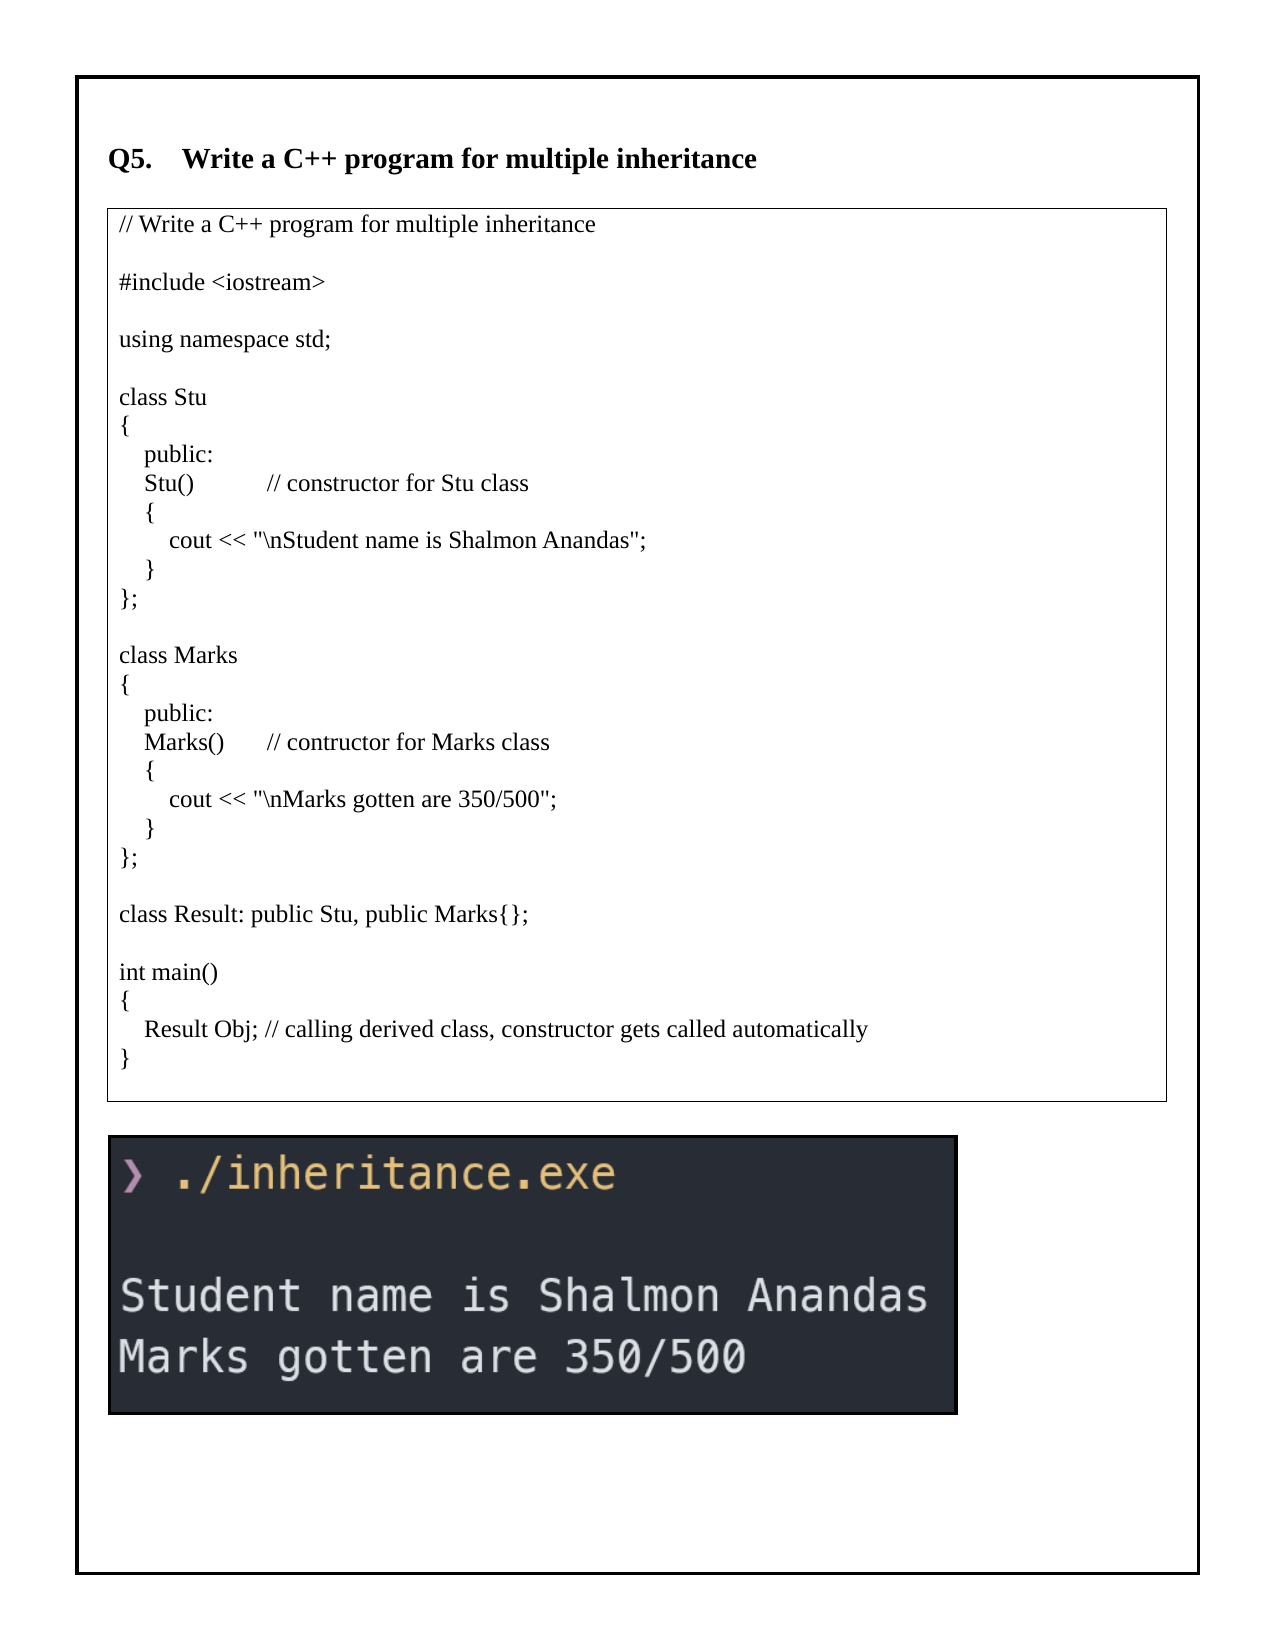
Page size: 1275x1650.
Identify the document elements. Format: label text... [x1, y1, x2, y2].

text Q5. Write a C++ program for multiple inheritance [108, 141, 1167, 175]
table_header // Write a C++ program for multiple inheritance #include <iostream> using namespace std; class Stu { public: Stu() // constructor for Stu class { cout << "\nStudent name is Shalmon Anandas"; } }; class Marks { public: Marks() // contructor for Marks class { cout << "\nMarks gotten are 350/500"; } }; class Result: public Stu, public Marks{}; int main() { Result Obj; // calling derived class, constructor gets called automatically } [108, 209, 1166, 1101]
